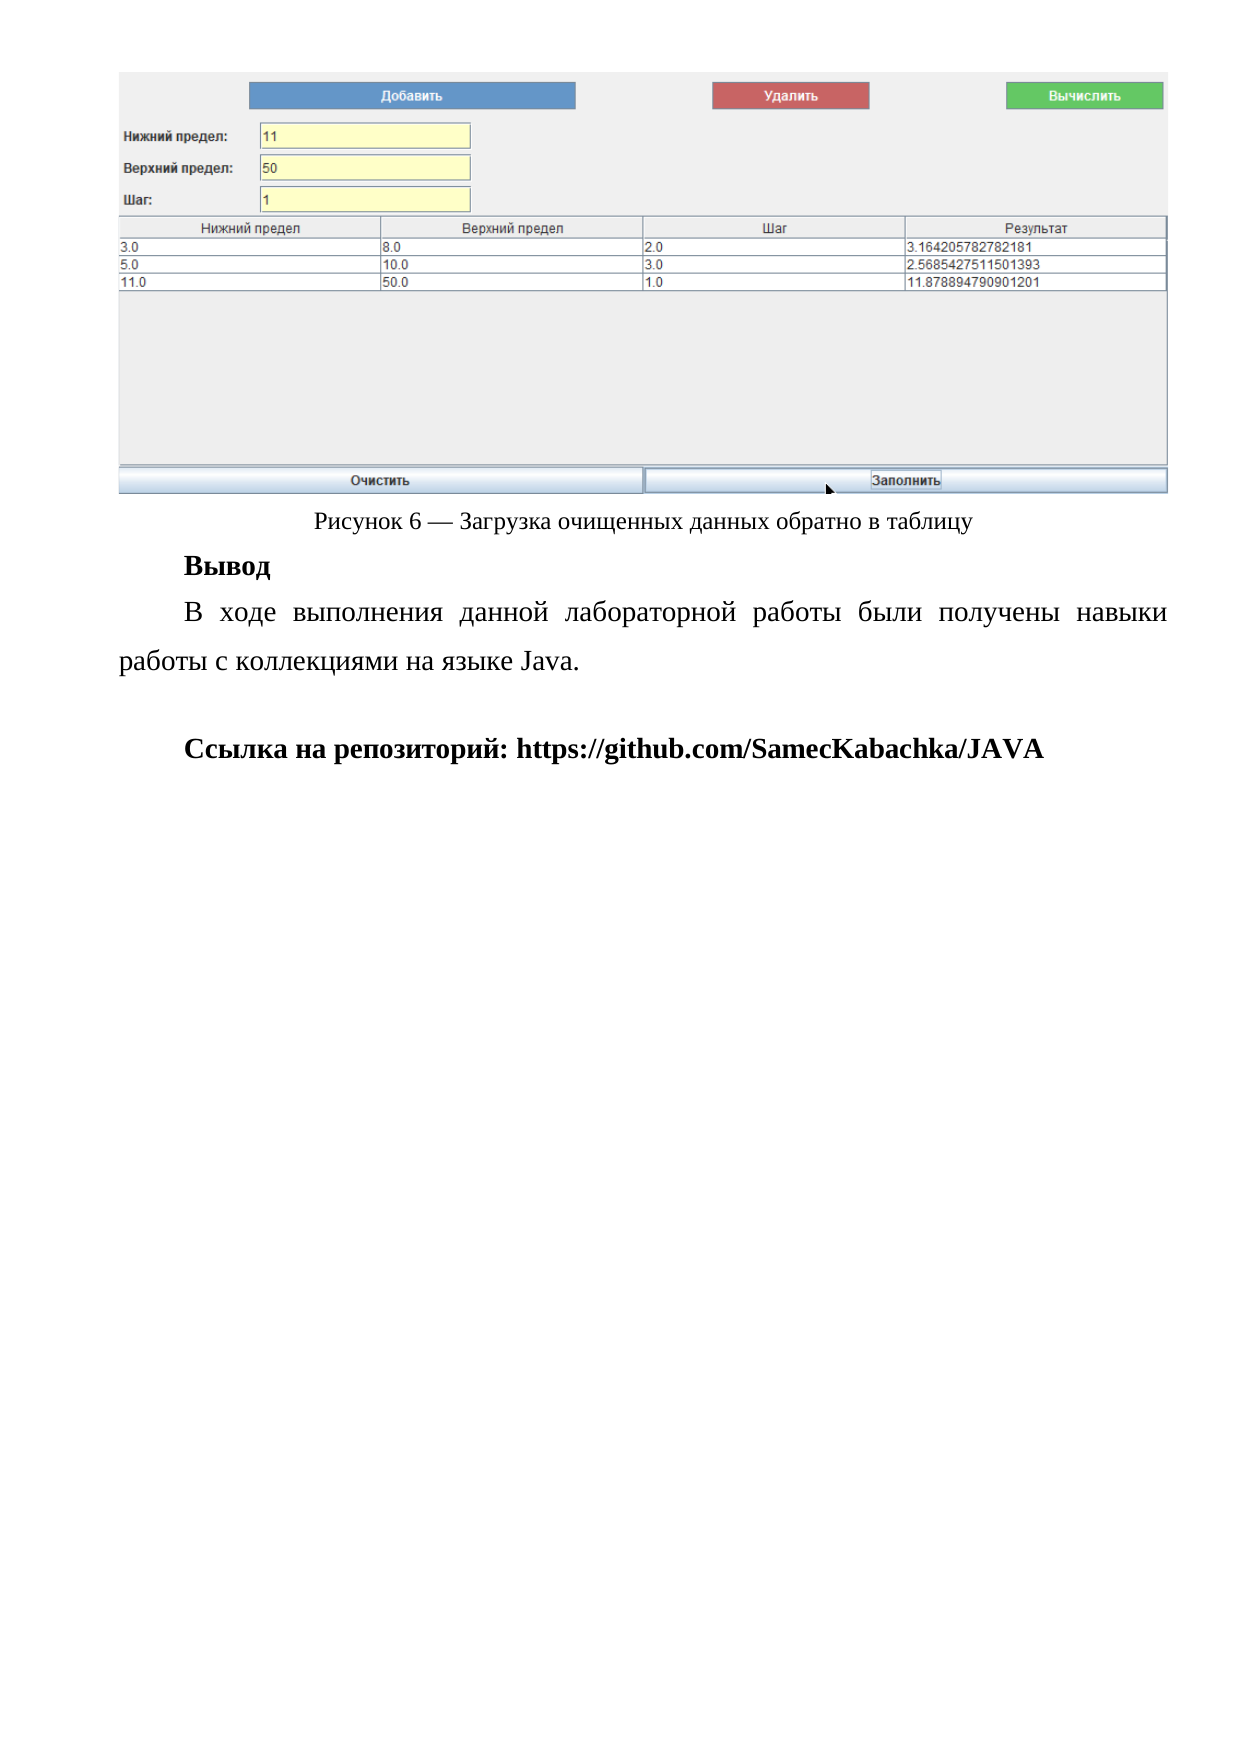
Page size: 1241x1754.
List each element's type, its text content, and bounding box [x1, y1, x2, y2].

text Вывод [118, 549, 1168, 582]
picture [118, 72, 1169, 494]
text Рисунок 6 — Загрузка очищенных данных обратно в таблицу [118, 494, 1168, 535]
text В ходе выполнения данной лабораторной работы были получены навыки работы с коллекциями на языке Java. [118, 596, 1168, 677]
text Ссылка на репозиторий: https://github.com/SamecKabachka/JAVA [118, 733, 1168, 765]
